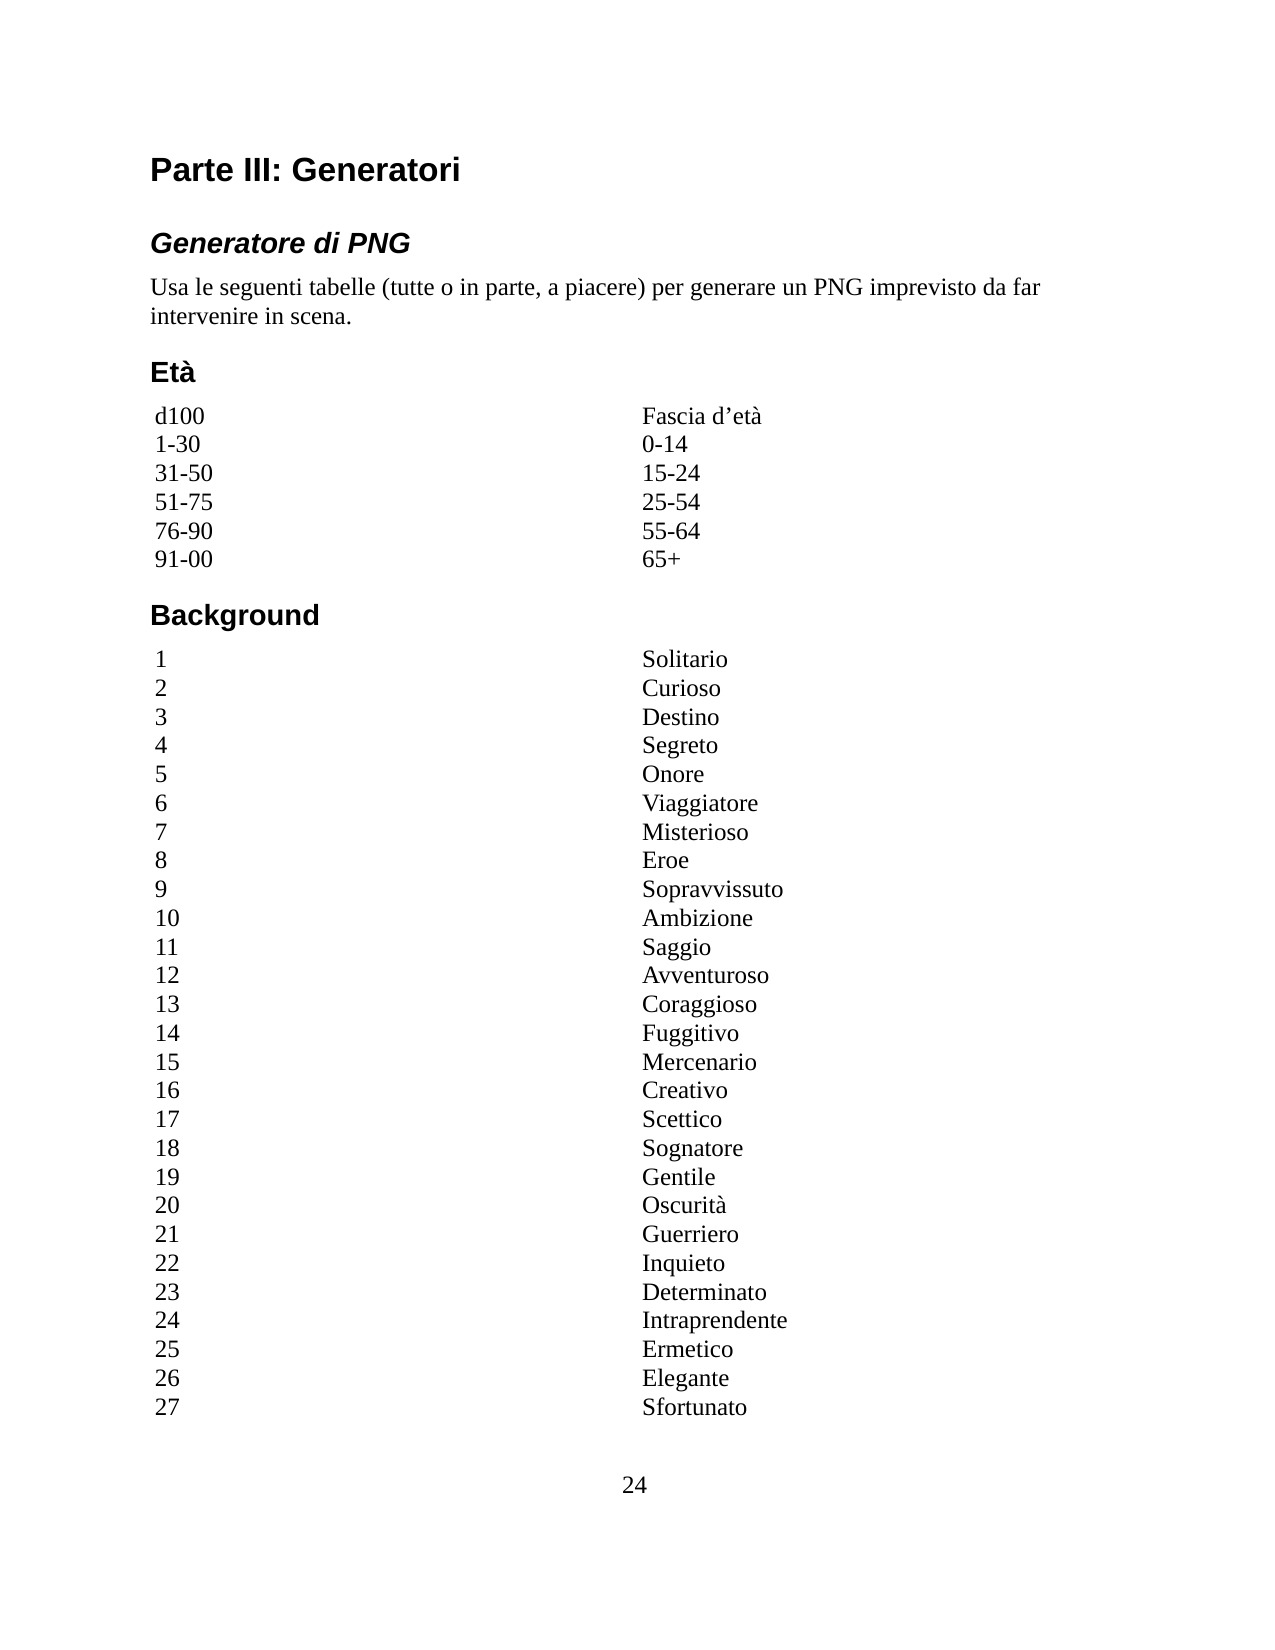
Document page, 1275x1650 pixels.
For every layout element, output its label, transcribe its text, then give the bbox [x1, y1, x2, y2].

table_cell Inquieto [638, 1248, 1125, 1277]
table_cell Creativo [638, 1076, 1125, 1104]
table_cell 21 [150, 1219, 637, 1248]
table_cell Gentile [638, 1162, 1125, 1191]
table_cell 15 [150, 1047, 637, 1076]
table_cell 20 [150, 1191, 637, 1219]
table_cell 7 [150, 817, 637, 846]
table_cell 27 [150, 1392, 637, 1421]
table_cell Destino [638, 702, 1125, 731]
table_cell 0-14 [638, 430, 1125, 458]
table_cell 65+ [638, 545, 1125, 573]
table_header Fascia d’età [638, 401, 1125, 429]
table_cell Avventuroso [638, 961, 1125, 989]
table_cell Sognatore [638, 1133, 1125, 1162]
table_cell Fuggitivo [638, 1018, 1125, 1047]
table_cell 2 [150, 673, 637, 702]
table_cell 91-00 [150, 545, 637, 573]
table_header d100 [150, 401, 637, 429]
subtitle Età [150, 355, 1125, 388]
table_cell 55-64 [638, 516, 1125, 544]
subtitle Parte III: Generatori [150, 150, 1125, 189]
table_cell Ermetico [638, 1334, 1125, 1363]
table_cell 19 [150, 1162, 637, 1191]
table_cell Onore [638, 759, 1125, 788]
table_cell Sopravvissuto [638, 874, 1125, 903]
table_cell 1-30 [150, 430, 637, 458]
table_cell Ambizione [638, 903, 1125, 932]
table_cell Viaggiatore [638, 788, 1125, 817]
table_cell 76-90 [150, 516, 637, 544]
table_cell Saggio [638, 932, 1125, 961]
table_cell 22 [150, 1248, 637, 1277]
table_cell 9 [150, 874, 637, 903]
table_cell Oscurità [638, 1191, 1125, 1219]
table_cell Guerriero [638, 1219, 1125, 1248]
table_cell Mercenario [638, 1047, 1125, 1076]
table_cell Scettico [638, 1104, 1125, 1133]
table_cell 31-50 [150, 458, 637, 487]
table_cell 10 [150, 903, 637, 932]
table_cell 6 [150, 788, 637, 817]
table_cell 5 [150, 759, 637, 788]
table_cell 25 [150, 1334, 637, 1363]
table_cell 16 [150, 1076, 637, 1104]
table_cell Segreto [638, 731, 1125, 759]
table_cell Misterioso [638, 817, 1125, 846]
table_cell 26 [150, 1363, 637, 1392]
table_cell 23 [150, 1277, 637, 1306]
table_cell Sfortunato [638, 1392, 1125, 1421]
table_cell Curioso [638, 673, 1125, 702]
table_cell 4 [150, 731, 637, 759]
table_cell 11 [150, 932, 637, 961]
table_cell 8 [150, 846, 637, 874]
table_cell Determinato [638, 1277, 1125, 1306]
table_cell Intraprendente [638, 1306, 1125, 1334]
table_cell 3 [150, 702, 637, 731]
table_cell 18 [150, 1133, 637, 1162]
table_cell Coraggioso [638, 989, 1125, 1018]
table_cell 15-24 [638, 458, 1125, 487]
table_cell 24 [150, 1306, 637, 1334]
subtitle Background [150, 598, 1125, 632]
table_header Solitario [638, 644, 1125, 673]
subtitle Generatore di PNG [150, 226, 1125, 260]
table_cell Eroe [638, 846, 1125, 874]
table_cell 13 [150, 989, 637, 1018]
table_cell 51-75 [150, 487, 637, 516]
table_cell 17 [150, 1104, 637, 1133]
table_cell 14 [150, 1018, 637, 1047]
table_cell Elegante [638, 1363, 1125, 1392]
table_cell 12 [150, 961, 637, 989]
text Usa le seguenti tabelle (tutte o in parte, a piacere) per generare un PNG imprevisto da far intervenire in scena. [150, 272, 1125, 330]
table_cell 25-54 [638, 487, 1125, 516]
table_header 1 [150, 644, 637, 673]
